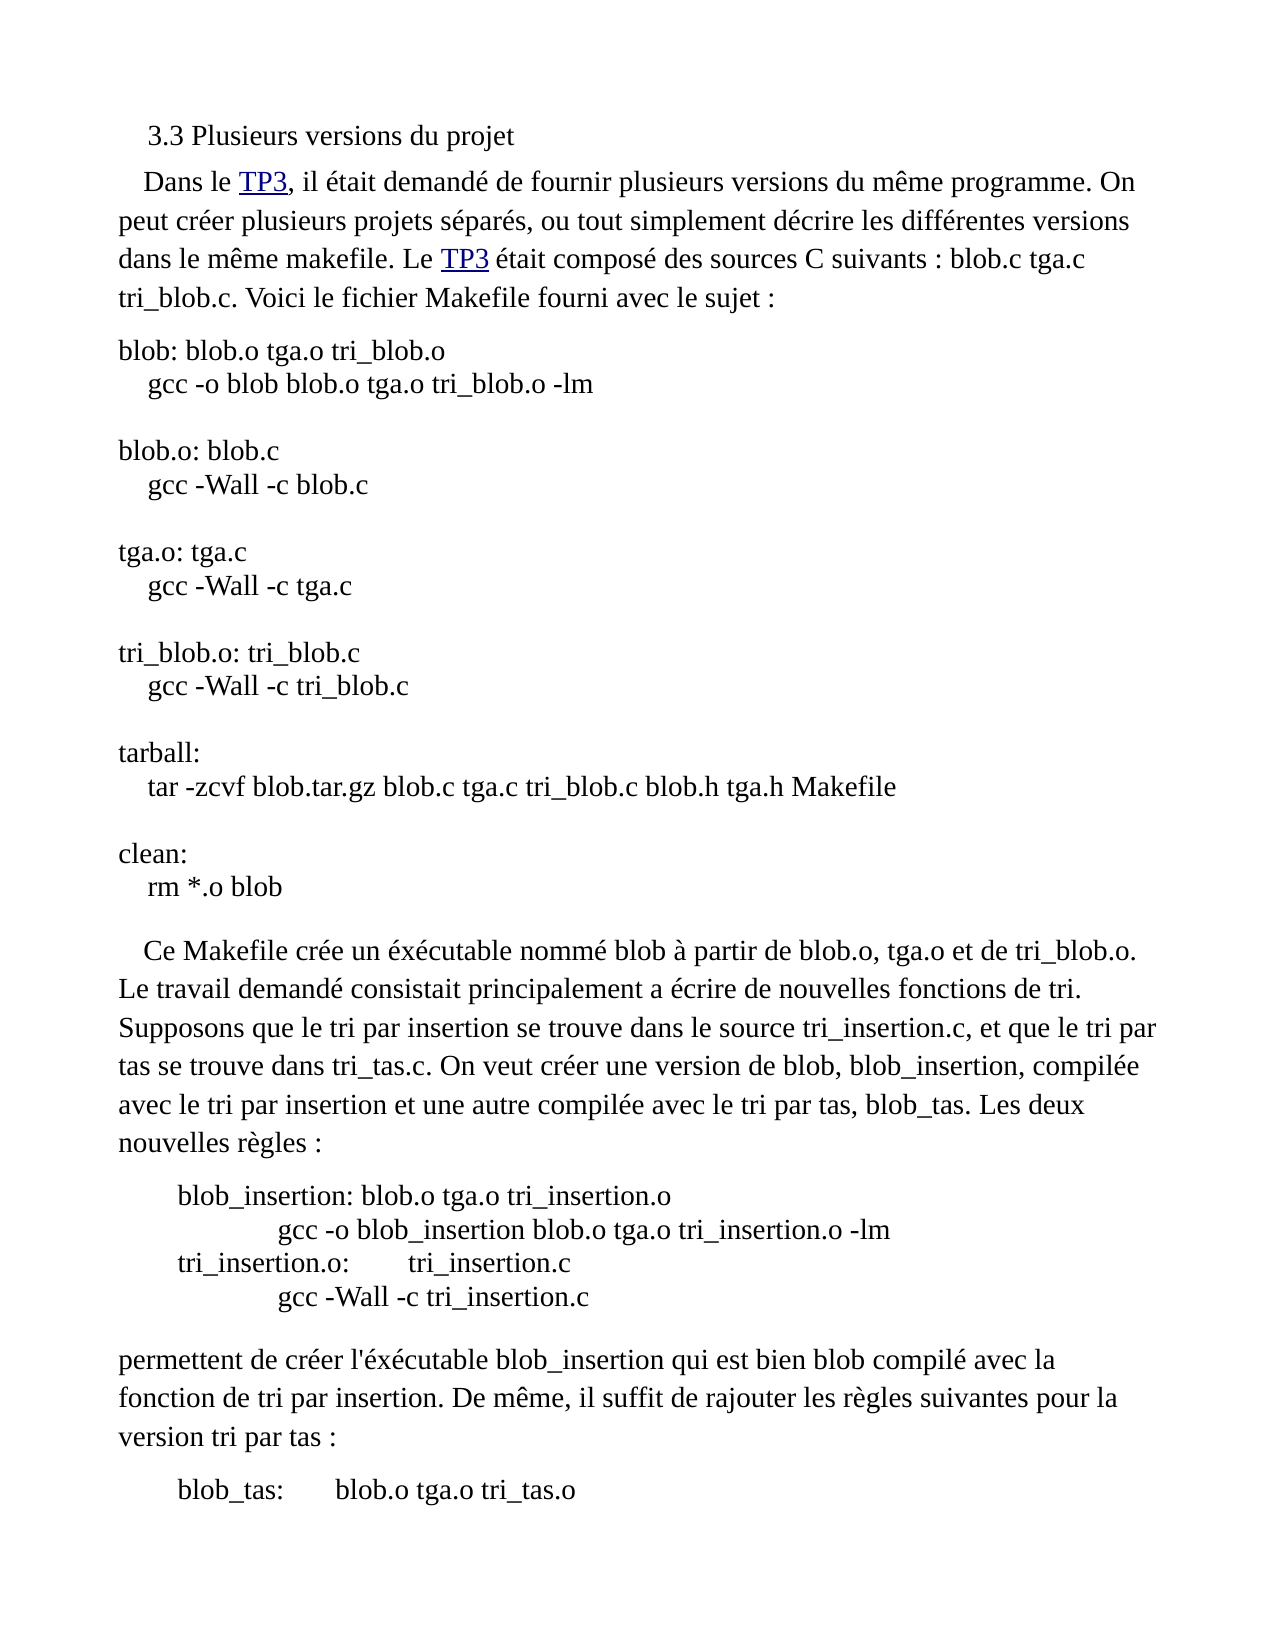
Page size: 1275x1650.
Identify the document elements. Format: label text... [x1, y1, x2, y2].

text tri_insertion.o: tri_insertion.c [177, 1246, 1098, 1279]
text gcc -Wall -c tri_insertion.c [177, 1279, 1098, 1313]
text permettent de créer l'éxécutable blob_insertion qui est bien blob compilé avec la fonction de tri par insertion. De même, il suffit de rajouter les règles suivantes pour la version tri par tas : [118, 1342, 1157, 1453]
text blob_tas: blob.o tga.o tri_tas.o [177, 1472, 1098, 1506]
text blob: blob.o tga.o tri_blob.o gcc -o blob blob.o tga.o tri_blob.o -lm blob.o: blob.c gcc -Wall -c blob.c tga.o: tga.c gcc -Wall -c tga.c tri_blob.o: tri_blob.c gcc -Wall -c tri_blob.c tarball: tar -zcvf blob.tar.gz blob.c tga.c tri_blob.c blob.h tga.h Makefile clean: rm *.o blob [118, 333, 1157, 903]
text gcc -o blob_insertion blob.o tga.o tri_insertion.o -lm [177, 1212, 1098, 1246]
text Ce Makefile crée un éxécutable nommé blob à partir de blob.o, tga.o et de tri_blob.o. Le travail demandé consistait principalement a écrire de nouvelles fonctions de tri. Supposons que le tri par insertion se trouve dans le source tri_insertion.c, et que le tri par tas se trouve dans tri_tas.c. On veut créer une version de blob, blob_insertion, compilée avec le tri par insertion et une autre compilée avec le tri par tas, blob_tas. Les deux nouvelles règles : [118, 933, 1157, 1159]
text blob_insertion: blob.o tga.o tri_insertion.o [177, 1178, 1098, 1212]
text Dans le TP3, il était demandé de fournir plusieurs versions du même programme. On peut créer plusieurs projets séparés, ou tout simplement décrire les différentes versions dans le même makefile. Le TP3 était composé des sources C suivants : blob.c tga.c tri_blob.c. Voici le fichier Makefile fourni avec le sujet : [118, 164, 1157, 313]
subtitle 3.3 Plusieurs versions du projet [118, 118, 1157, 152]
